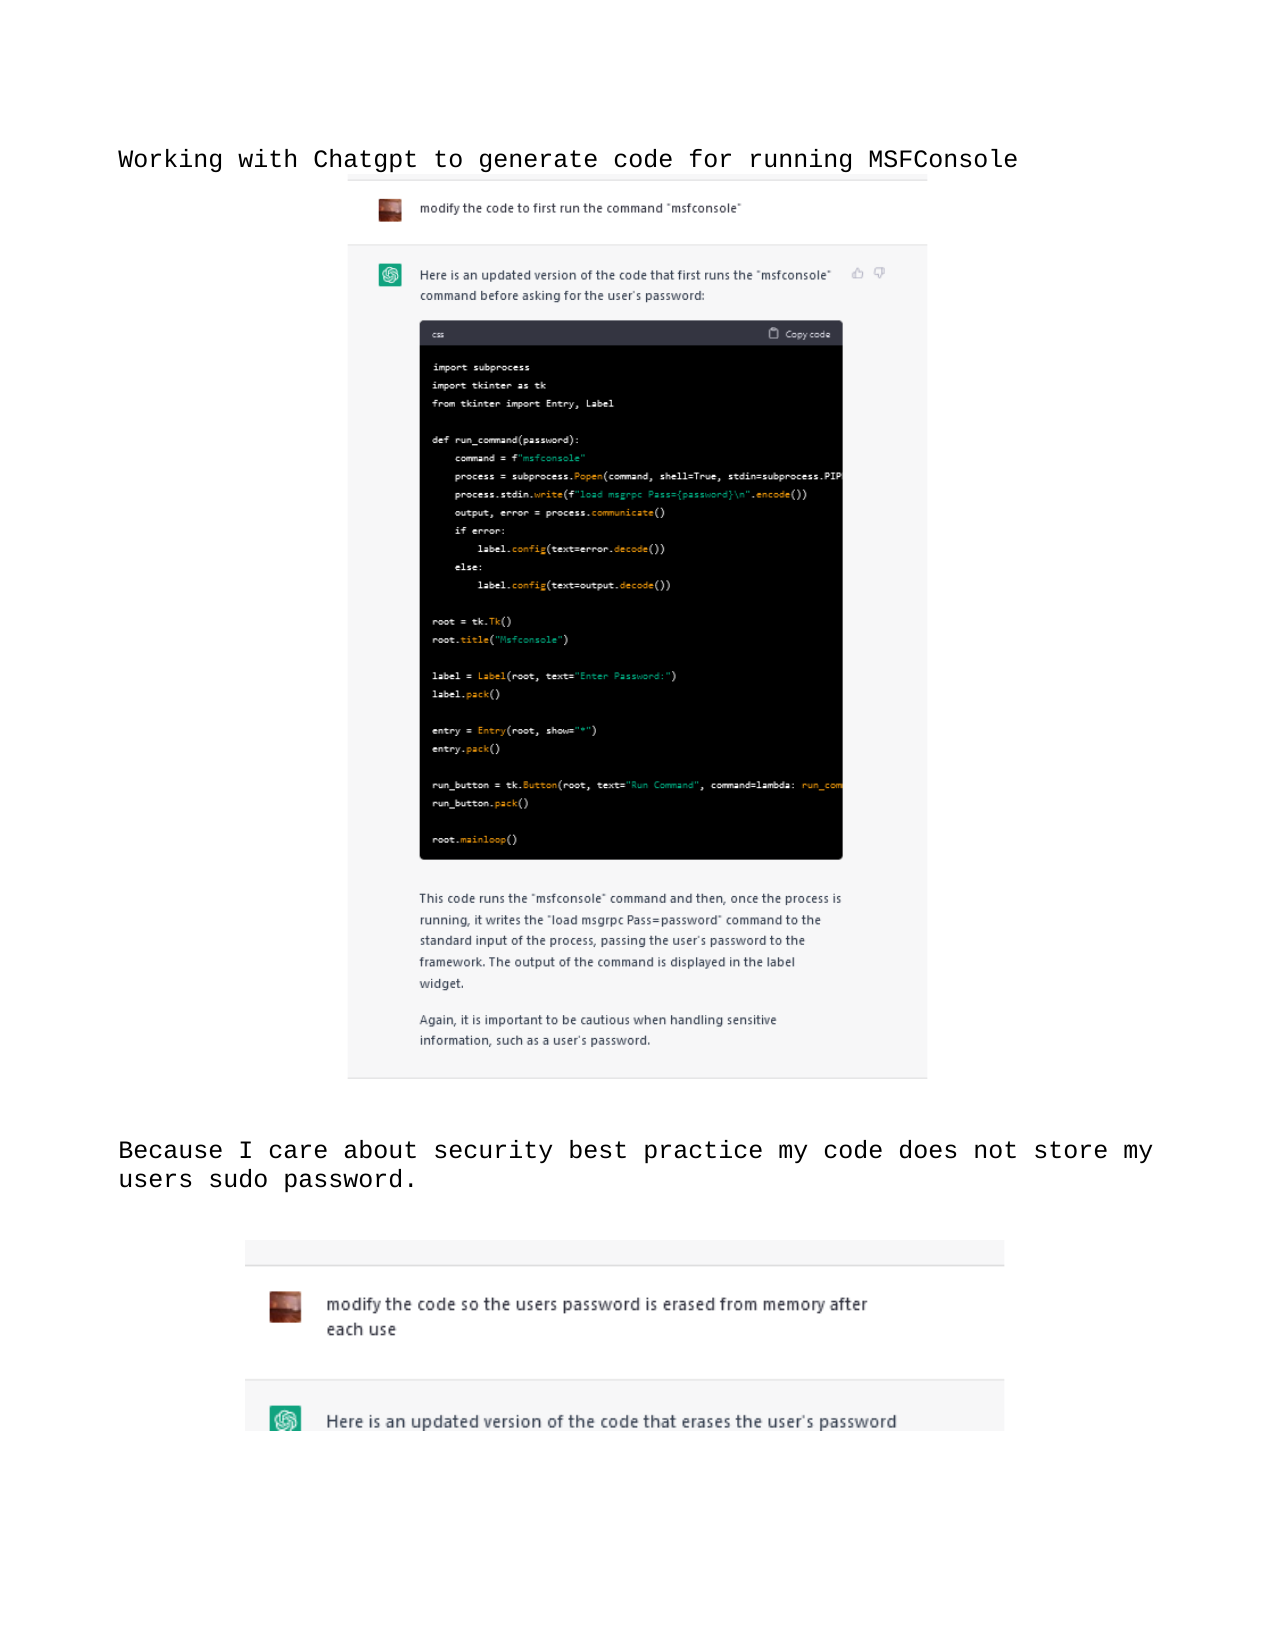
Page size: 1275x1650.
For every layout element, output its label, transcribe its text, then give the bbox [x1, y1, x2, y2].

picture [347, 174, 928, 1097]
picture [245, 1240, 1005, 1431]
text Because I care about security best practice my code does not store my users sudo password. [118, 1138, 1157, 1195]
text Working with Chatgpt to generate code for running MSFConsole [118, 146, 1157, 175]
